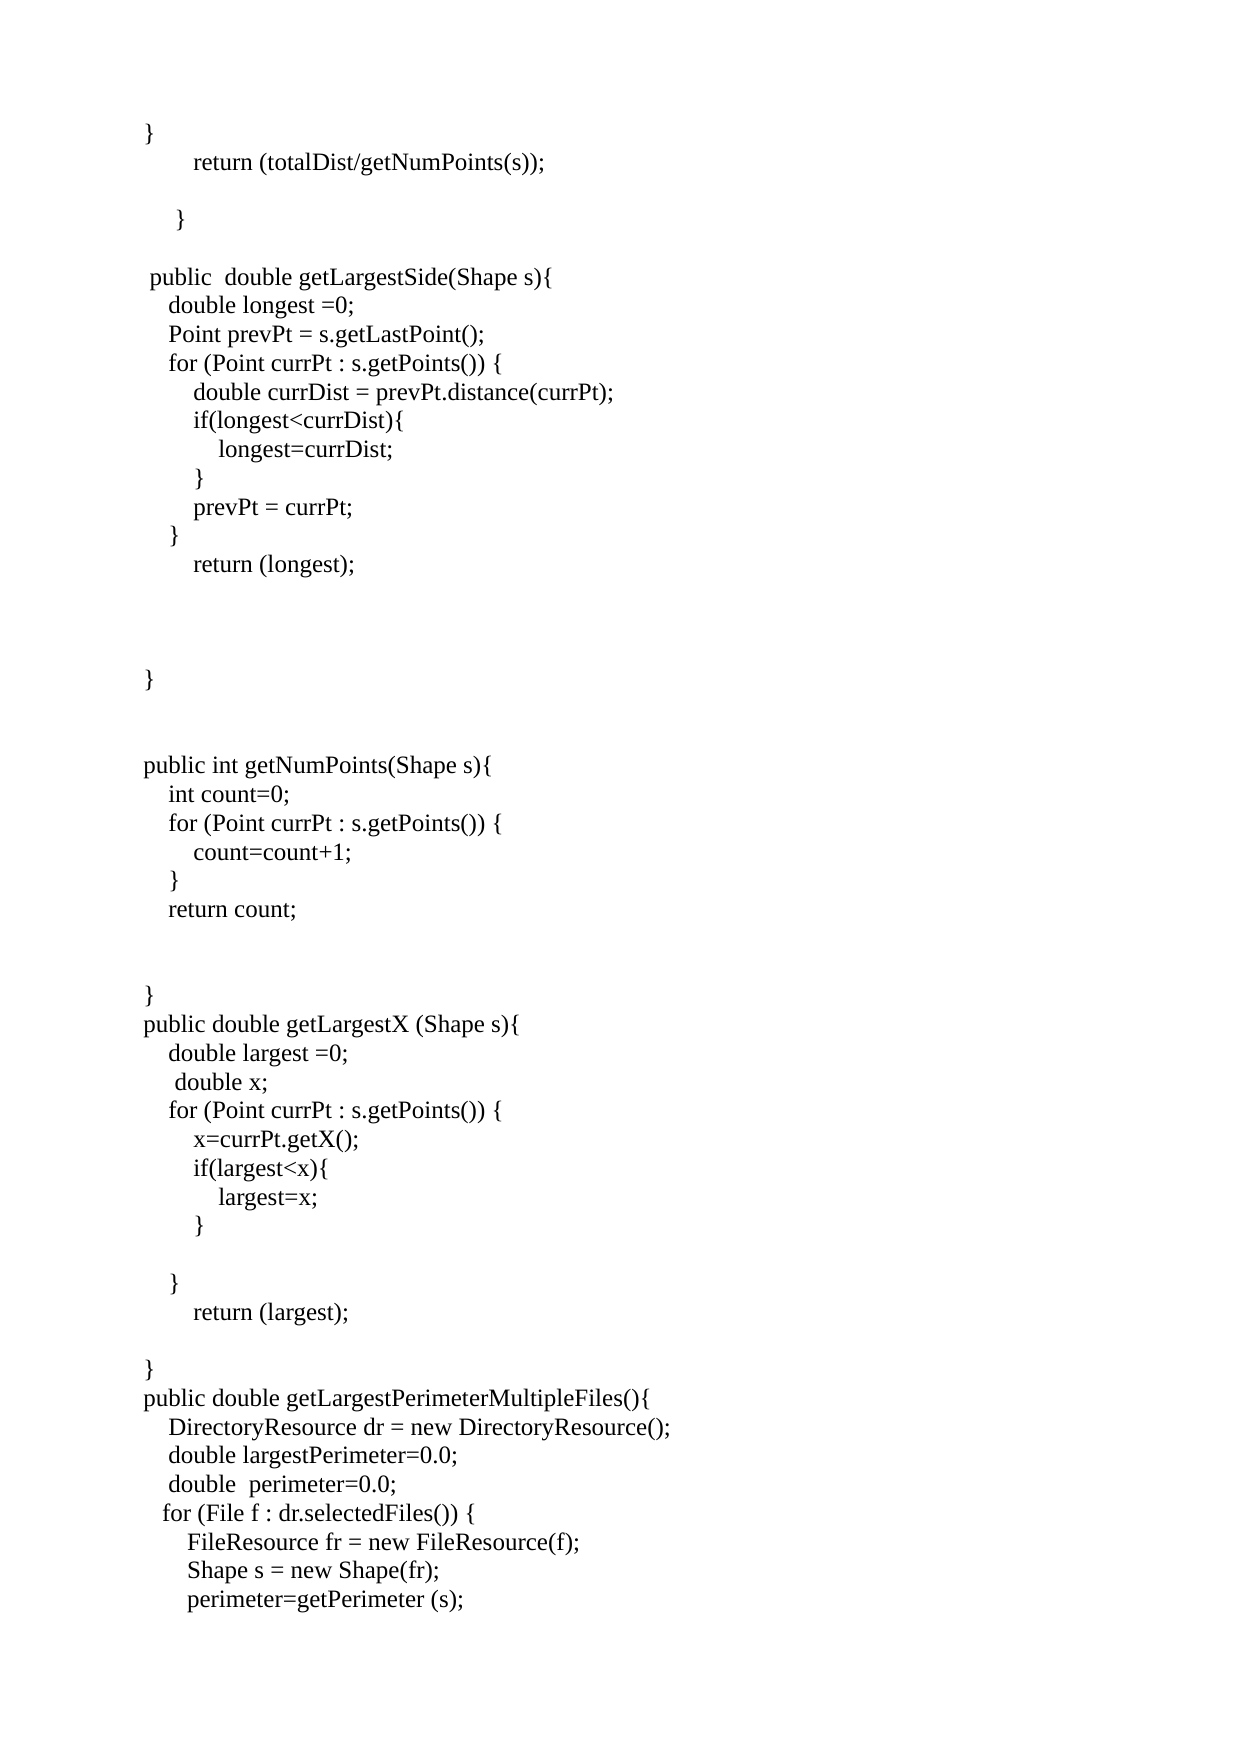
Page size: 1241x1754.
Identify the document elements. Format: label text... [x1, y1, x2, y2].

text public double getLargestSide(Shape s){ [118, 262, 1122, 291]
text public double getLargestX (Shape s){ [118, 1009, 1122, 1038]
text } [118, 1211, 1122, 1239]
text for (File f : dr.selectedFiles()) { [118, 1498, 1122, 1527]
text if(largest<x){ [118, 1153, 1122, 1182]
text return count; [118, 894, 1122, 923]
text } [118, 521, 1122, 549]
text double largestPerimeter=0.0; [118, 1441, 1122, 1469]
text } [118, 1268, 1122, 1297]
text for (Point currPt : s.getPoints()) { [118, 808, 1122, 837]
text return (totalDist/getNumPoints(s)); [118, 147, 1122, 176]
text } [118, 204, 1122, 233]
text for (Point currPt : s.getPoints()) { [118, 1096, 1122, 1124]
text double x; [118, 1067, 1122, 1096]
text FileResource fr = new FileResource(f); [118, 1527, 1122, 1556]
text } [118, 118, 1122, 147]
text public double getLargestPerimeterMultipleFiles(){ [118, 1383, 1122, 1412]
text } [118, 463, 1122, 492]
text double longest =0; [118, 291, 1122, 319]
text double perimeter=0.0; [118, 1469, 1122, 1498]
text prevPt = currPt; [118, 492, 1122, 521]
text x=currPt.getX(); [118, 1124, 1122, 1153]
text for (Point currPt : s.getPoints()) { [118, 348, 1122, 377]
text int count=0; [118, 779, 1122, 808]
text longest=currDist; [118, 434, 1122, 463]
text public int getNumPoints(Shape s){ [118, 751, 1122, 779]
text perimeter=getPerimeter (s); [118, 1584, 1122, 1613]
text } [118, 866, 1122, 894]
text } [118, 981, 1122, 1009]
text return (largest); [118, 1297, 1122, 1326]
text double largest =0; [118, 1038, 1122, 1067]
text double currDist = prevPt.distance(currPt); [118, 377, 1122, 406]
text if(longest<currDist){ [118, 406, 1122, 434]
text Point prevPt = s.getLastPoint(); [118, 319, 1122, 348]
text DirectoryResource dr = new DirectoryResource(); [118, 1412, 1122, 1441]
text } [118, 1354, 1122, 1383]
text return (longest); [118, 549, 1122, 578]
text } [118, 664, 1122, 693]
text largest=x; [118, 1182, 1122, 1211]
text Shape s = new Shape(fr); [118, 1556, 1122, 1584]
text count=count+1; [118, 837, 1122, 866]
